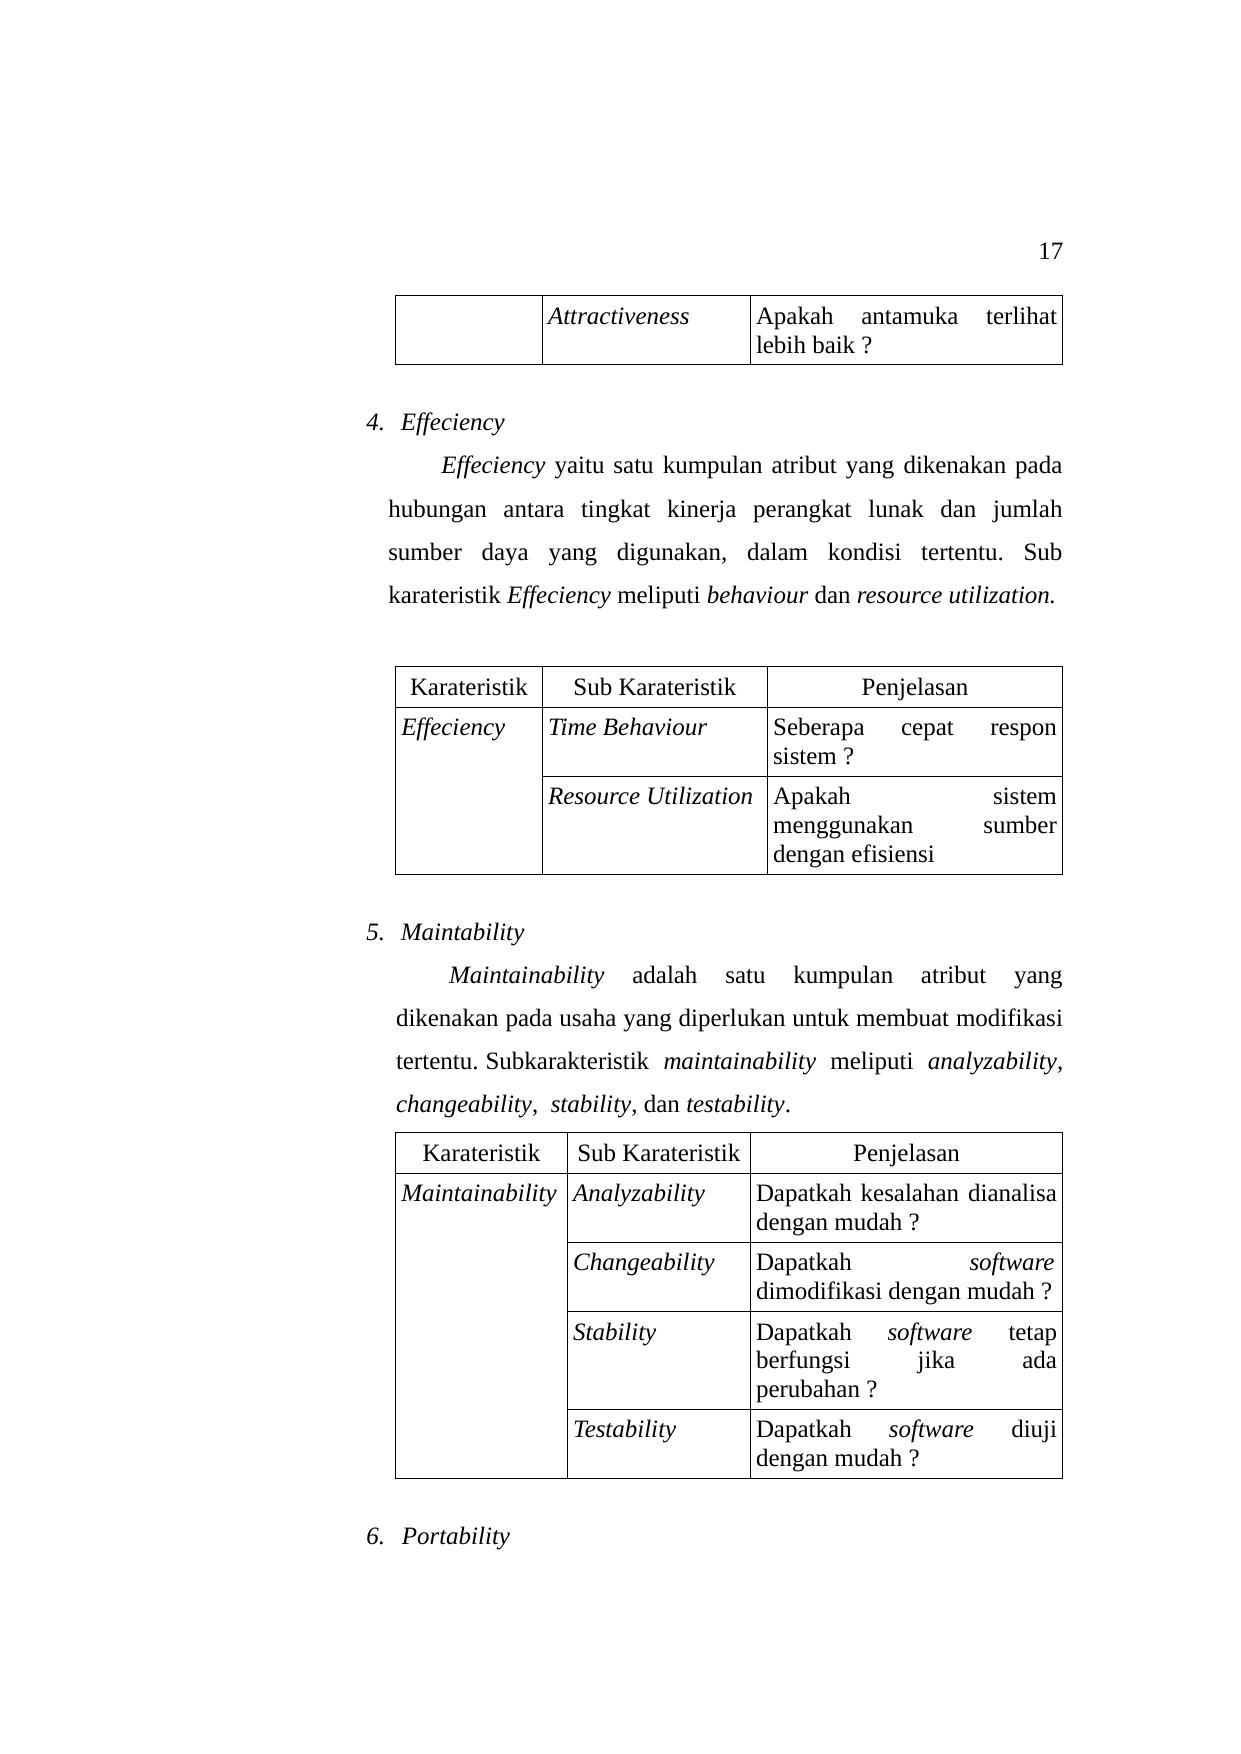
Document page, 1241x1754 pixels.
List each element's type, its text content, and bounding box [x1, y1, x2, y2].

table_cell Dapatkah software tetap berfungsi jika ada perubahan ? [751, 1312, 1062, 1408]
table_cell Maintainability [396, 1174, 567, 1478]
table_cell Analyzability [568, 1174, 750, 1242]
table_cell Effeciency [396, 708, 542, 873]
table_cell Testability [568, 1410, 750, 1478]
text Maintainability adalah satu kumpulan atribut yang dikenakan pada usaha yang diperlukan untuk membuat modifikasi tertentu. Subkarakteristik maintainability meliputi analyzability, changeability, stability, dan testability. [396, 960, 1063, 1118]
table_cell Stability [568, 1312, 750, 1408]
table_cell Time Behaviour [543, 708, 767, 776]
table_header Penjelasan [751, 1133, 1062, 1173]
table_cell Apakah sistem menggunakan sumber dengan efisiensi [768, 777, 1062, 873]
table_header Karateristik [396, 1133, 567, 1173]
table_cell Seberapa cepat respon sistem ? [768, 708, 1062, 776]
list Portability [366, 1521, 1063, 1549]
list Maintability [366, 917, 1063, 945]
table_cell Apakah antamuka terlihat lebih baik ? [751, 296, 1062, 364]
table_header Karateristik [396, 667, 542, 707]
table_header Sub Karateristik [543, 667, 767, 707]
table_header Penjelasan [768, 667, 1062, 707]
table_cell Dapatkah kesalahan dianalisa dengan mudah ? [751, 1174, 1062, 1242]
table_header Sub Karateristik [568, 1133, 750, 1173]
table_cell Dapatkah software dimodifikasi dengan mudah ? [751, 1243, 1062, 1311]
list Effeciency yaitu satu kumpulan atribut yang dikenakan pada hubungan antara tingkat kinerja perangkat lunak dan jumlah sumber daya yang digunakan, dalam kondisi tertentu. Sub karateristik Effeciency meliputi behaviour dan resource utilization. [351, 451, 1063, 609]
table_cell Dapatkah software diuji dengan mudah ? [751, 1410, 1062, 1478]
table_cell Attractiveness [543, 296, 750, 364]
list Effeciency [366, 407, 1063, 436]
table_cell Resource Utilization [543, 777, 767, 873]
table_cell Changeability [568, 1243, 750, 1311]
table_cell [396, 296, 542, 364]
